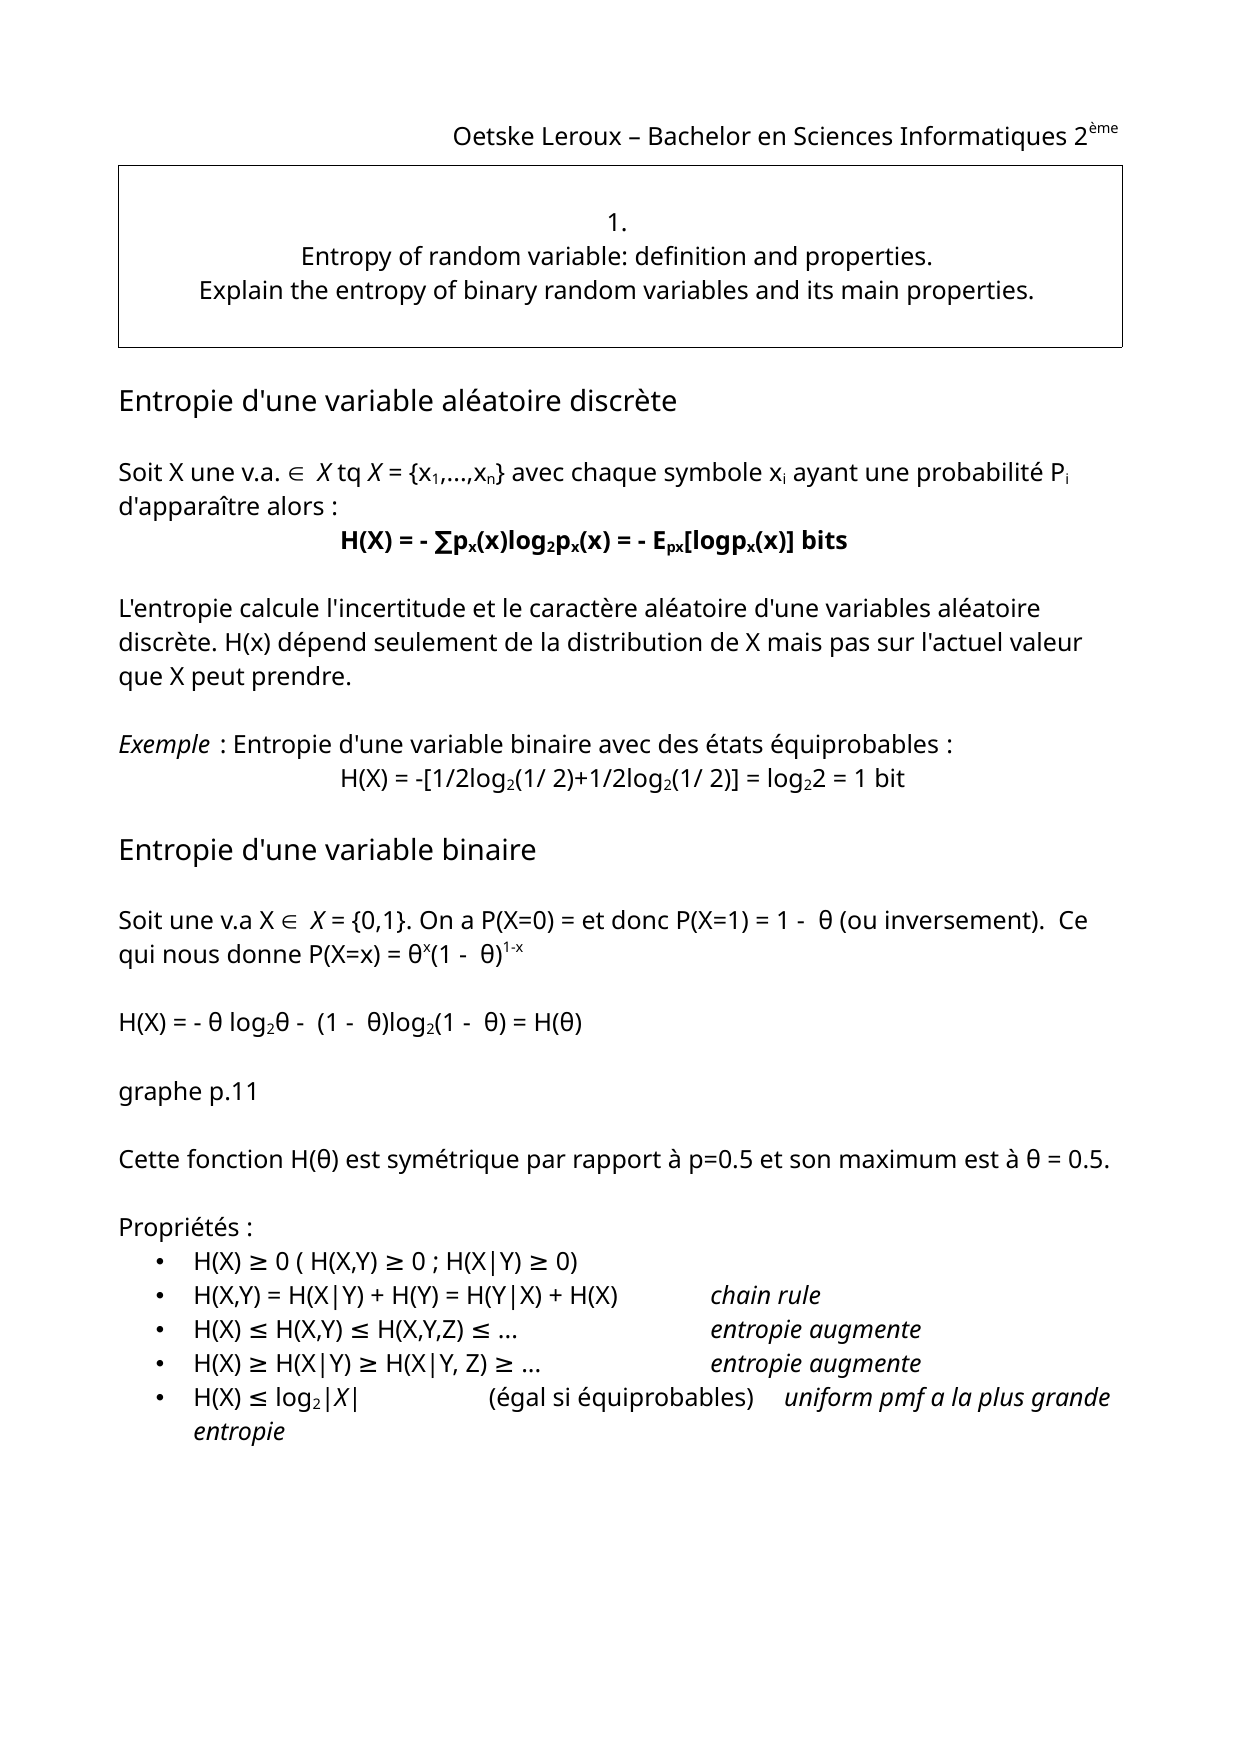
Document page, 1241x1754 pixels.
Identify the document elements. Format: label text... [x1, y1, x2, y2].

list H(X,Y) = H(X|Y) + H(Y) = H(Y|X) + H(X) chain rule [156, 1278, 1122, 1312]
list H(X) ≥ H(X|Y) ≥ H(X|Y, Z) ≥ ... entropie augmente [156, 1346, 1122, 1380]
text L'entropie calcule l'incertitude et le caractère aléatoire d'une variables aléatoire discrète. H(x) dépend seulement de la distribution de X mais pas sur l'actuel valeur que X peut prendre. [118, 591, 1122, 693]
list H(X) ≤ log2|X| (égal si équiprobables) uniform pmf a la plus grande entropie [156, 1380, 1122, 1448]
text Exemple : Entropie d'une variable binaire avec des états équiprobables : [118, 727, 1122, 761]
text Propriétés : [118, 1209, 1122, 1243]
text H(X) = - ∑px(x)log2px(x) = - Epx[logpx(x)] bits [118, 523, 1122, 557]
text Entropie d'une variable aléatoire discrète [118, 381, 1122, 420]
table_header 1. Entropy of random variable: definition and properties. Explain the entropy of binary random variables and its main properties. [119, 166, 1122, 347]
text Oetske Leroux – Bachelor en Sciences Informatiques 2ème [118, 118, 1122, 152]
text Soit une v.a X ∈ X = {0,1}. On a P(X=0) = et donc P(X=1) = 1 - θ (ou inversement). Ce qui nous donne P(X=x) = θx(1 - θ)1-x [118, 903, 1122, 971]
text Entropie d'une variable binaire [118, 829, 1122, 869]
text graphe p.11 [118, 1073, 1122, 1107]
text H(X) = - θ log2θ - (1 - θ)log2(1 - θ) = H(θ) [118, 1005, 1122, 1039]
list H(X) ≤ H(X,Y) ≤ H(X,Y,Z) ≤ ... entropie augmente [156, 1312, 1122, 1346]
list H(X) ≥ 0 ( H(X,Y) ≥ 0 ; H(X|Y) ≥ 0) [156, 1243, 1122, 1278]
text H(X) = -[1/2log2(1/ 2)+1/2log2(1/ 2)] = log22 = 1 bit [118, 761, 1122, 795]
text Soit X une v.a. ∈ X tq X = {x1,...,xn} avec chaque symbole xi ayant une probabilité Pi d'apparaître alors : [118, 454, 1122, 523]
text Cette fonction H(θ) est symétrique par rapport à p=0.5 et son maximum est à θ = 0.5. [118, 1141, 1122, 1175]
